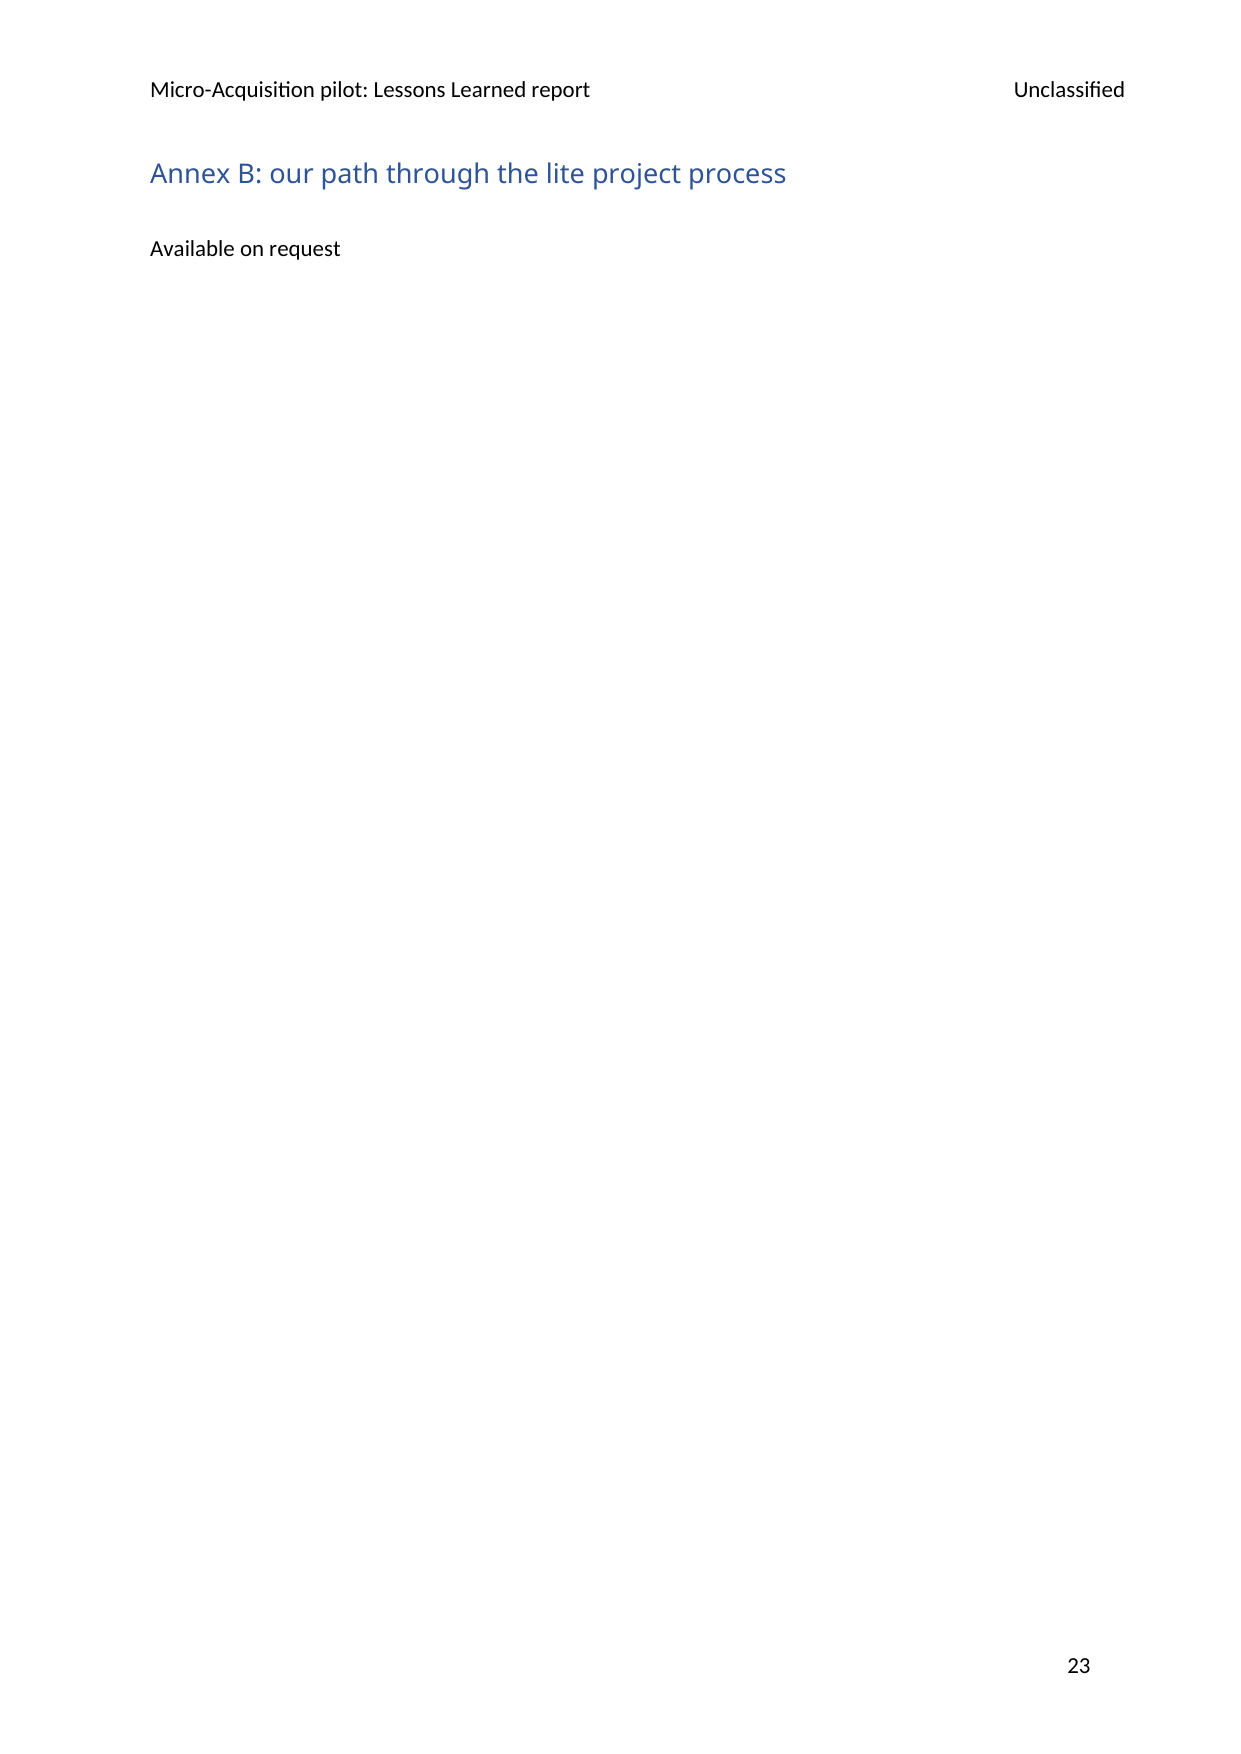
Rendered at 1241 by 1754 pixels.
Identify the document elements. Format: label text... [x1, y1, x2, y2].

text Available on request [150, 234, 1090, 262]
subtitle Annex B: our path through the lite project process [150, 154, 1090, 231]
